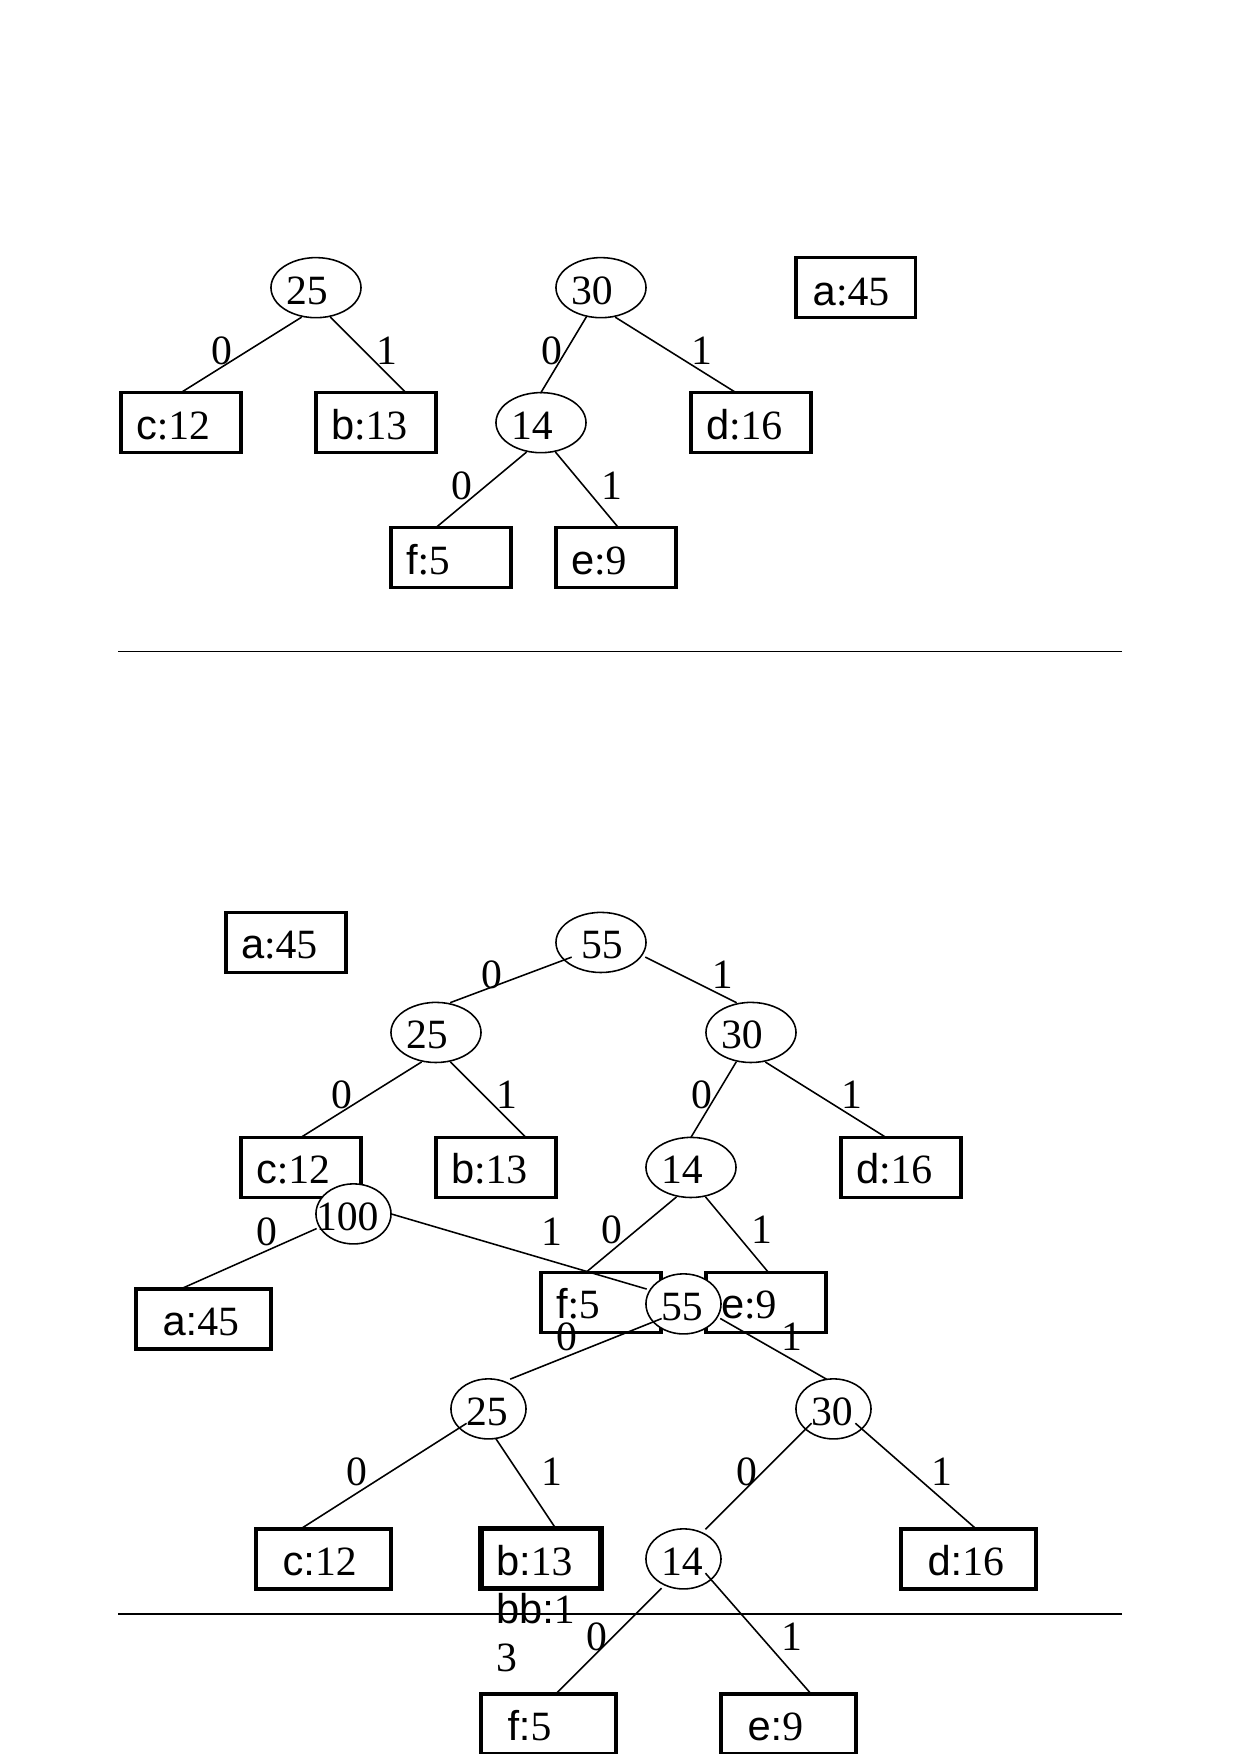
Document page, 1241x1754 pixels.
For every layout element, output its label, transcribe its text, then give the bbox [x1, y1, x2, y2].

text a:45 [812, 267, 899, 308]
